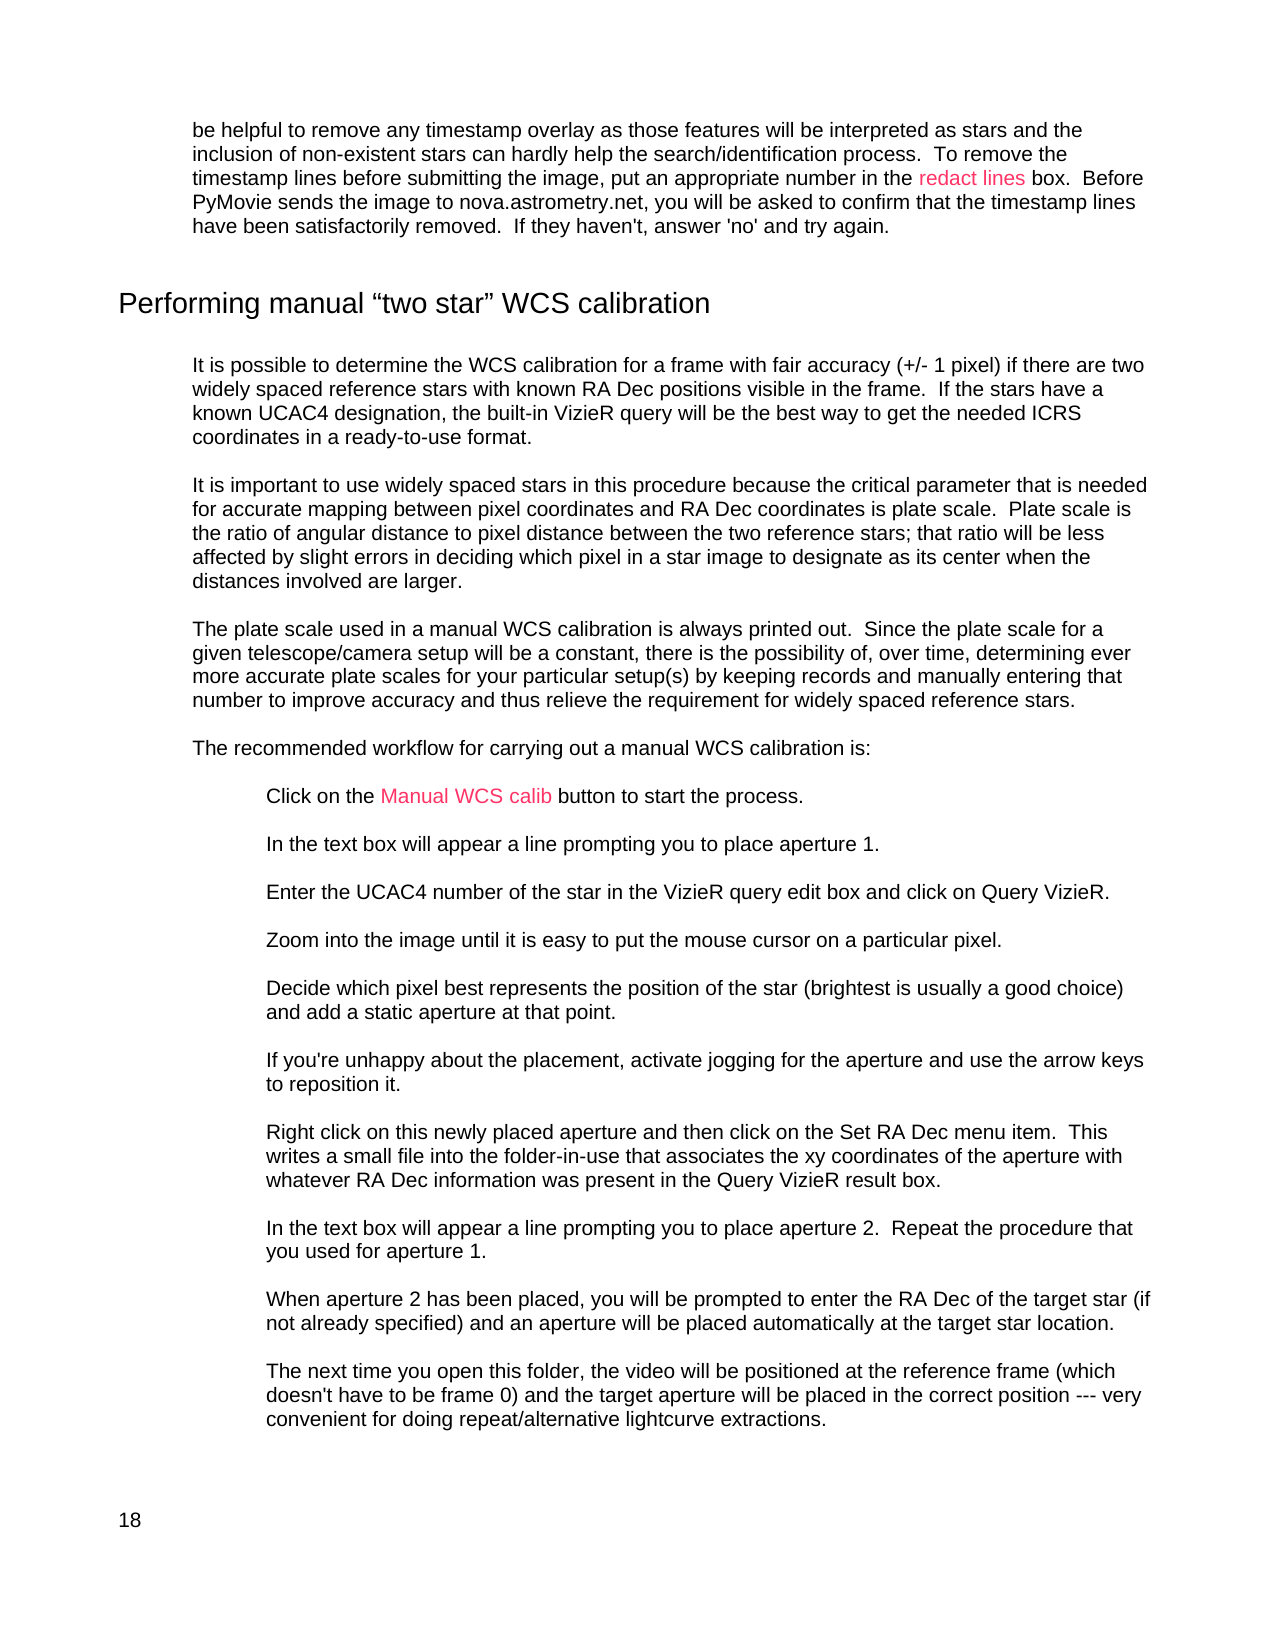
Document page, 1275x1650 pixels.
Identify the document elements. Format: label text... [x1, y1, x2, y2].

text Click on the Manual WCS calib button to start the process. [192, 784, 1157, 808]
text Zoom into the image until it is easy to put the mouse cursor on a particular pixel. [192, 928, 1157, 952]
text In the text box will appear a line prompting you to place aperture 1. [192, 832, 1157, 856]
text Performing manual “two star” WCS calibration [118, 286, 1157, 319]
text Right click on this newly placed aperture and then click on the Set RA Dec menu item. This writes a small file into the folder-in-use that associates the xy coordinates of the aperture with whatever RA Dec information was present in the Query VizieR result box. [266, 1119, 1157, 1191]
text It is important to use widely spaced stars in this procedure because the critical parameter that is needed for accurate mapping between pixel coordinates and RA Dec coordinates is plate scale. Plate scale is the ratio of angular distance to pixel distance between the two reference stars; that ratio will be less affected by slight errors in deciding which pixel in a star image to designate as its center when the distances involved are larger. [192, 473, 1157, 592]
text Decide which pixel best represents the position of the star (brightest is usually a good choice) and add a static aperture at that point. [266, 976, 1157, 1024]
text The next time you open this folder, the video will be positioned at the reference frame (which doesn't have to be frame 0) and the target aperture will be placed in the correct position --- very convenient for doing repeat/alternative lightcurve extractions. [266, 1359, 1157, 1431]
text When aperture 2 has been placed, you will be prompted to enter the RA Dec of the target star (if not already specified) and an aperture will be placed automatically at the target star location. [266, 1287, 1157, 1335]
text Enter the UCAC4 number of the star in the VizieR query edit box and click on Query VizieR. [192, 880, 1157, 904]
text The plate scale used in a manual WCS calibration is always printed out. Since the plate scale for a given telescope/camera setup will be a constant, there is the possibility of, over time, determining ever more accurate plate scales for your particular setup(s) by keeping records and manually entering that number to improve accuracy and thus relieve the requirement for widely spaced reference stars. [192, 616, 1157, 712]
text be helpful to remove any timestamp overlay as those features will be interpreted as stars and the inclusion of non-existent stars can hardly help the search/identification process. To remove the timestamp lines before submitting the image, put an appropriate number in the redact lines box. Before PyMovie sends the image to nova.astrometry.net, you will be asked to confirm that the timestamp lines have been satisfactorily removed. If they haven't, answer 'no' and try again. [192, 118, 1157, 238]
text In the text box will appear a line prompting you to place aperture 2. Repeat the procedure that you used for aperture 1. [266, 1215, 1157, 1263]
text The recommended workflow for carrying out a manual WCS calibration is: [192, 736, 1157, 760]
text If you're unhappy about the placement, activate jogging for the aperture and use the arrow keys to reposition it. [192, 1048, 1157, 1096]
text It is possible to determine the WCS calibration for a frame with fair accuracy (+/- 1 pixel) if there are two widely spaced reference stars with known RA Dec positions visible in the frame. If the stars have a known UCAC4 designation, the built-in VizieR query will be the best way to get the needed ICRS coordinates in a ready-to-use format. [192, 353, 1157, 449]
